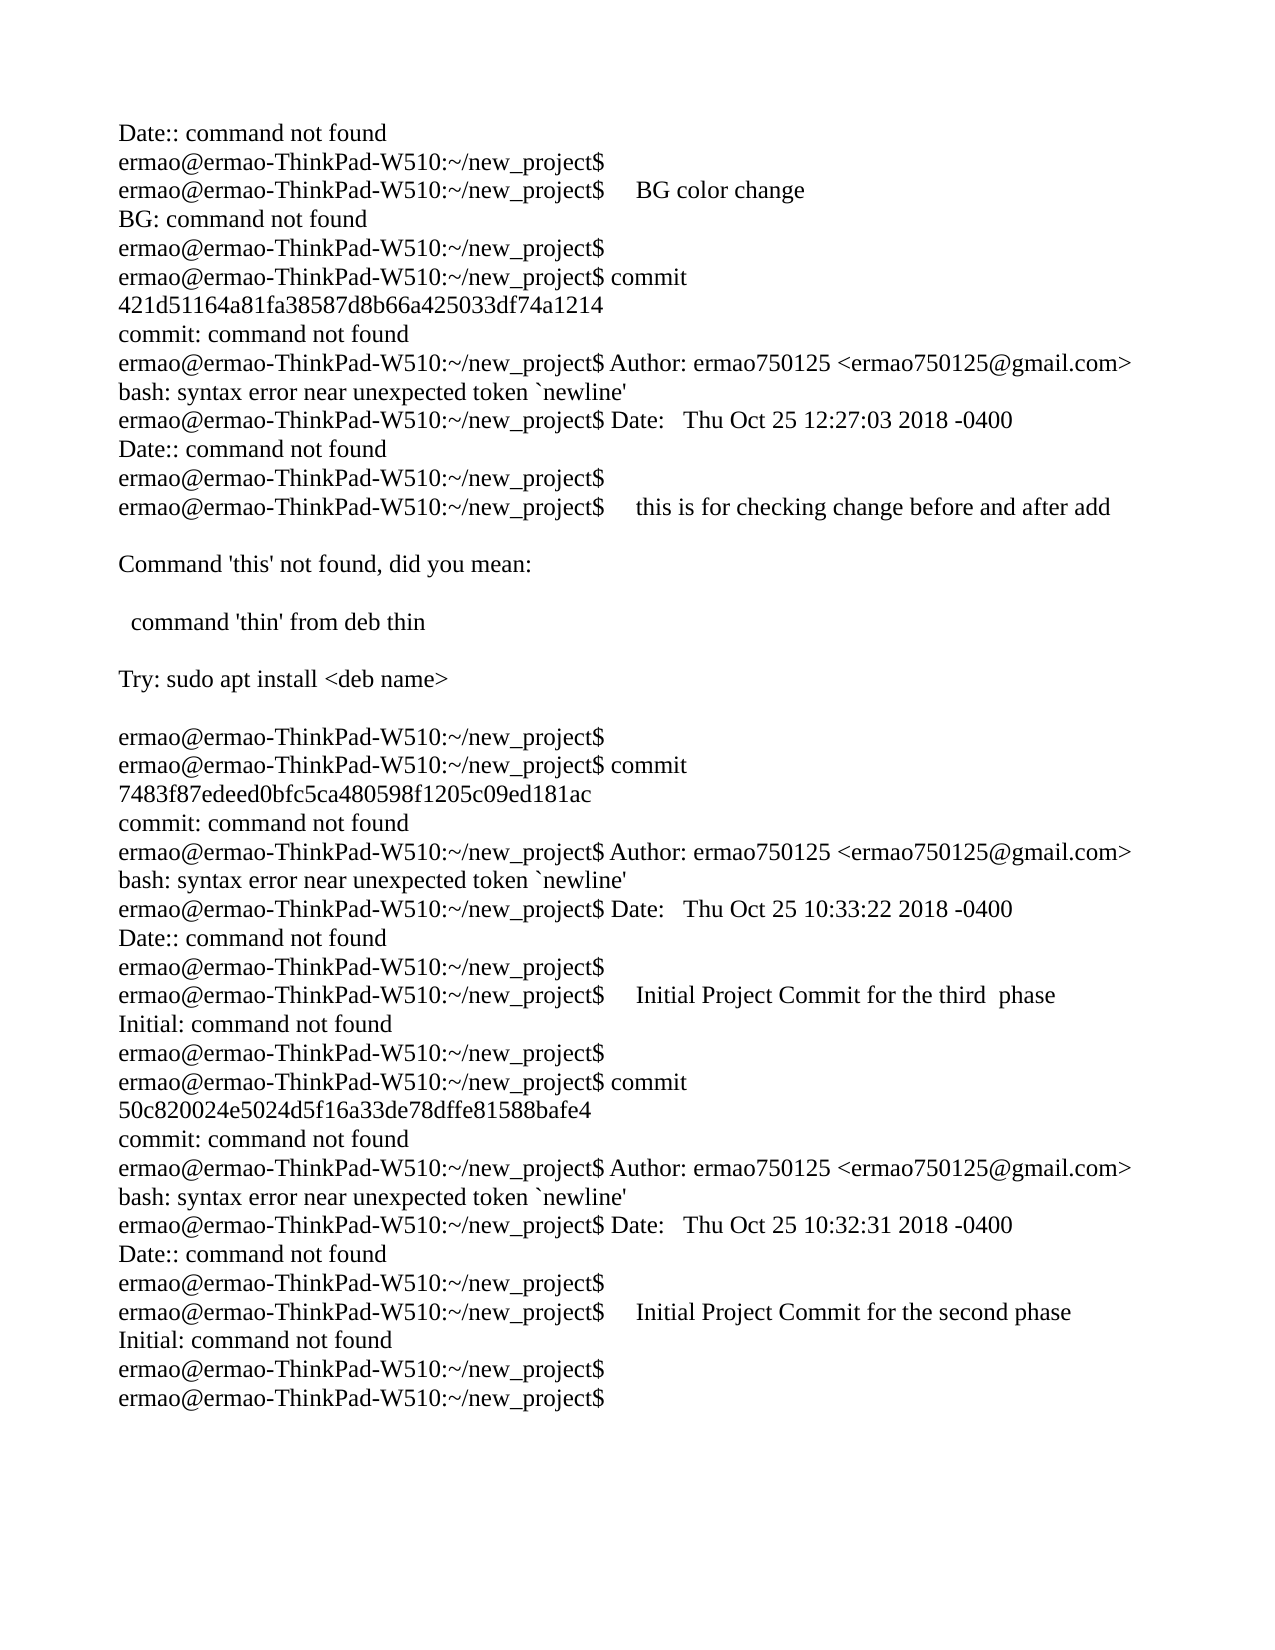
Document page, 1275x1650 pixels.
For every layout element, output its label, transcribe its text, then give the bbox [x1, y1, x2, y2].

text bash: syntax error near unexpected token `newline' [118, 377, 1157, 406]
text ermao@ermao-ThinkPad-W510:~/new_project$ this is for checking change before and after add [118, 492, 1157, 521]
text ermao@ermao-ThinkPad-W510:~/new_project$ [118, 1354, 1157, 1383]
text ermao@ermao-ThinkPad-W510:~/new_project$ [118, 722, 1157, 751]
text ermao@ermao-ThinkPad-W510:~/new_project$ Date: Thu Oct 25 10:33:22 2018 -0400 [118, 894, 1157, 923]
text ermao@ermao-ThinkPad-W510:~/new_project$ Date: Thu Oct 25 12:27:03 2018 -0400 [118, 406, 1157, 434]
text Command 'this' not found, did you mean: [118, 549, 1157, 578]
text ermao@ermao-ThinkPad-W510:~/new_project$ [118, 1383, 1157, 1412]
text Initial: command not found [118, 1009, 1157, 1038]
text Try: sudo apt install <deb name> [118, 664, 1157, 693]
text Initial: command not found [118, 1326, 1157, 1354]
text ermao@ermao-ThinkPad-W510:~/new_project$ [118, 463, 1157, 492]
text ermao@ermao-ThinkPad-W510:~/new_project$ [118, 1038, 1157, 1067]
text Date:: command not found [118, 434, 1157, 463]
text ermao@ermao-ThinkPad-W510:~/new_project$ [118, 1268, 1157, 1297]
text Date:: command not found [118, 1239, 1157, 1268]
text command 'thin' from deb thin [118, 607, 1157, 636]
text ermao@ermao-ThinkPad-W510:~/new_project$ commit 421d51164a81fa38587d8b66a425033df74a1214 [118, 262, 1157, 319]
text ermao@ermao-ThinkPad-W510:~/new_project$ Initial Project Commit for the second phase [118, 1297, 1157, 1326]
text ermao@ermao-ThinkPad-W510:~/new_project$ Date: Thu Oct 25 10:32:31 2018 -0400 [118, 1211, 1157, 1239]
text Date:: command not found [118, 118, 1157, 147]
text bash: syntax error near unexpected token `newline' [118, 1182, 1157, 1211]
text ermao@ermao-ThinkPad-W510:~/new_project$ [118, 952, 1157, 981]
text ermao@ermao-ThinkPad-W510:~/new_project$ Author: ermao750125 <ermao750125@gmail.com> [118, 1153, 1157, 1182]
text commit: command not found [118, 808, 1157, 837]
text ermao@ermao-ThinkPad-W510:~/new_project$ Initial Project Commit for the third phase [118, 981, 1157, 1009]
text ermao@ermao-ThinkPad-W510:~/new_project$ Author: ermao750125 <ermao750125@gmail.com> [118, 348, 1157, 377]
text ermao@ermao-ThinkPad-W510:~/new_project$ [118, 147, 1157, 176]
text commit: command not found [118, 319, 1157, 348]
text ermao@ermao-ThinkPad-W510:~/new_project$ commit 50c820024e5024d5f16a33de78dffe81588bafe4 [118, 1067, 1157, 1124]
text Date:: command not found [118, 923, 1157, 952]
text ermao@ermao-ThinkPad-W510:~/new_project$ Author: ermao750125 <ermao750125@gmail.com> [118, 837, 1157, 866]
text commit: command not found [118, 1124, 1157, 1153]
text BG: command not found [118, 204, 1157, 233]
text ermao@ermao-ThinkPad-W510:~/new_project$ commit 7483f87edeed0bfc5ca480598f1205c09ed181ac [118, 751, 1157, 808]
text ermao@ermao-ThinkPad-W510:~/new_project$ [118, 233, 1157, 262]
text ermao@ermao-ThinkPad-W510:~/new_project$ BG color change [118, 176, 1157, 204]
text bash: syntax error near unexpected token `newline' [118, 866, 1157, 894]
